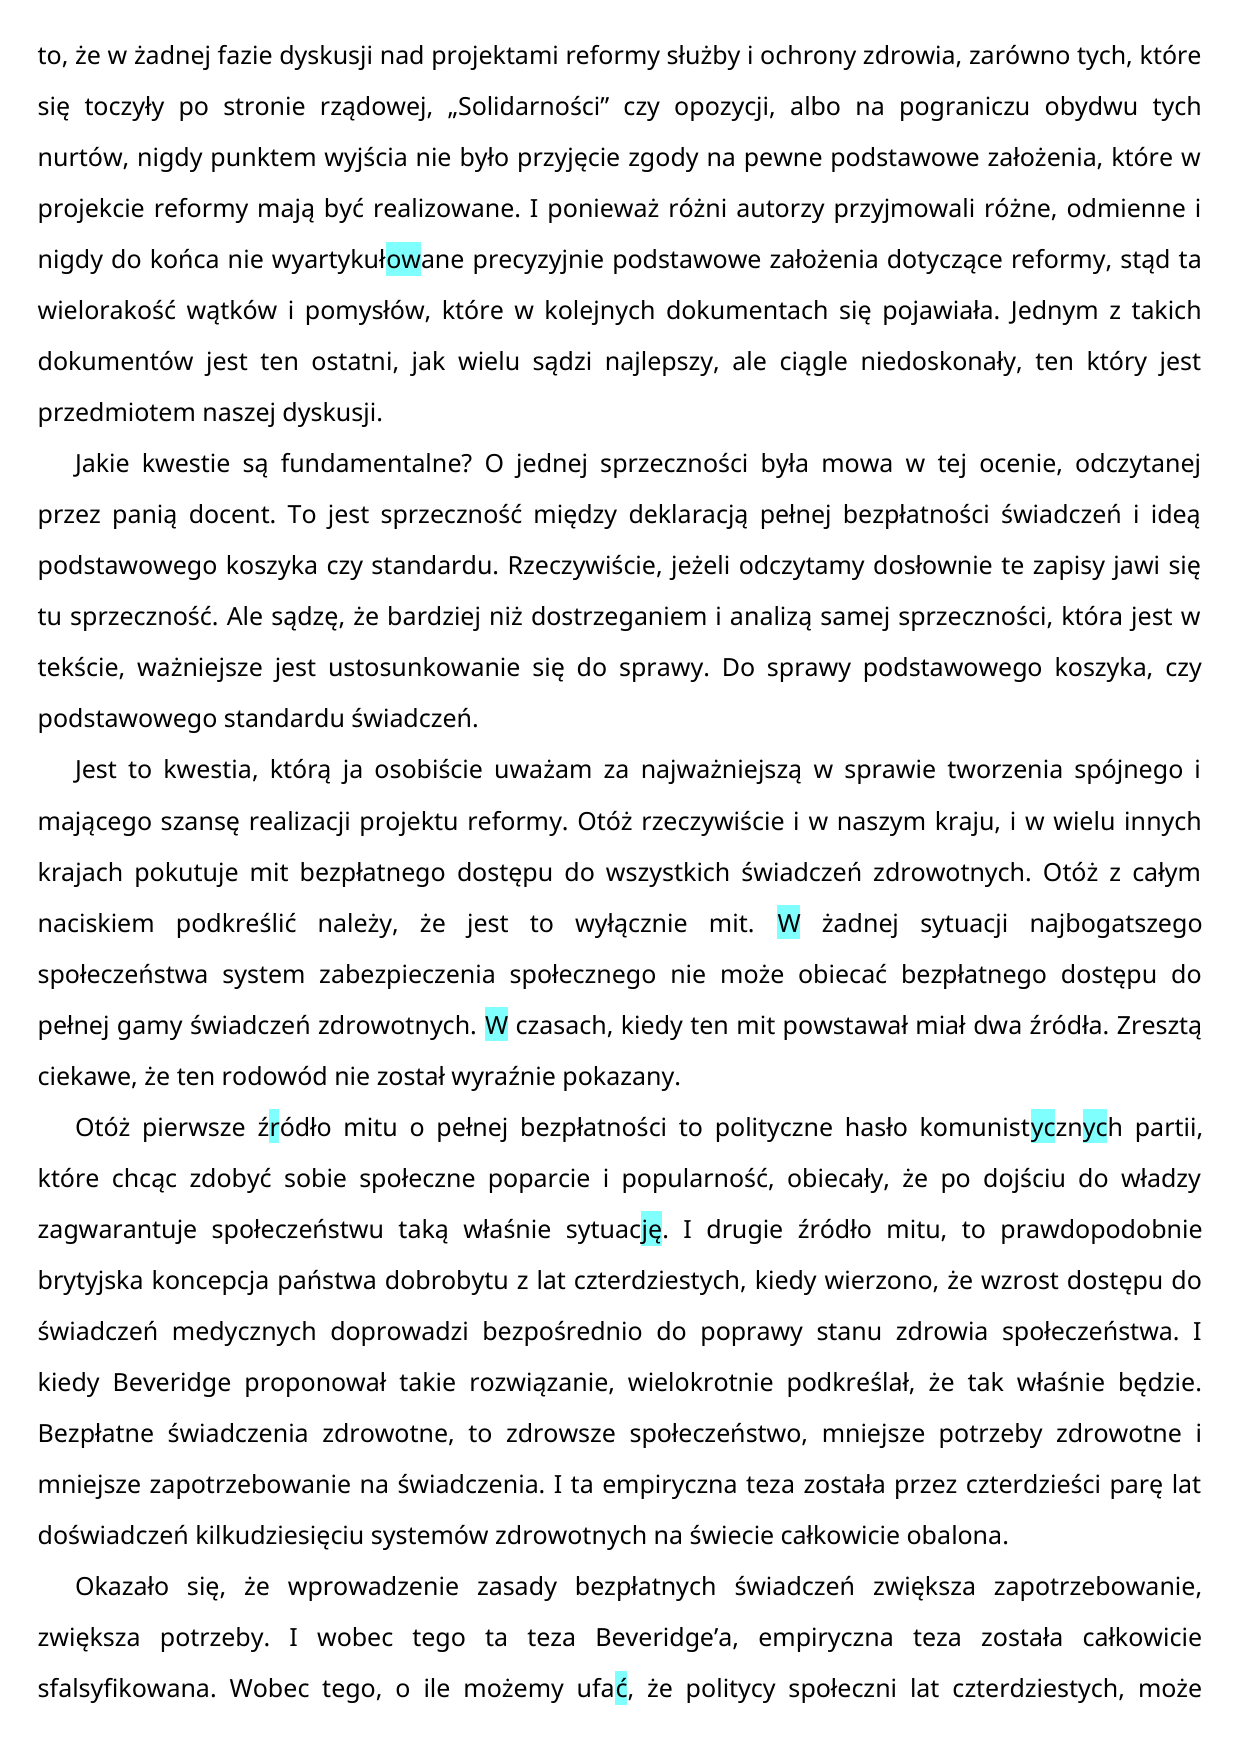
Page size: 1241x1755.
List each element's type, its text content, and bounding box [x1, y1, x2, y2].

text to, że w żadnej fazie dyskusji nad projektami reformy służby i ochrony zdrowia, zarówno tych, które się toczyły po stronie rządowej, „Solidarności” czy opozycji, albo na pograniczu obydwu tych nurtów, nigdy punktem wyjścia nie było przyjęcie zgody na pewne podstawowe założenia, które w projekcie reformy mają być realizowane. I ponieważ różni autorzy przyjmowali różne, odmienne i nigdy do końca nie wyartykułowane precyzyjnie podstawowe założenia dotyczące reformy, stąd ta wielorakość wątków i pomysłów, które w kolejnych dokumentach się pojawiała. Jednym z takich dokumentów jest ten ostatni, jak wielu sądzi najlepszy, ale ciągle niedoskonały, ten który jest przedmiotem naszej dyskusji. [37, 37, 1203, 429]
text Jest to kwestia, którą ja osobiście uważam za najważniejszą w sprawie tworzenia spójnego i mającego szansę realizacji projektu reformy. Otóż rzeczywiście i w naszym kraju, i w wielu innych krajach pokutuje mit bezpłatnego dostępu do wszystkich świadczeń zdrowotnych. Otóż z całym naciskiem podkreślić należy, że jest to wyłącznie mit. W żadnej sytuacji najbogatszego społeczeństwa system zabezpieczenia społecznego nie może obiecać bezpłatnego dostępu do pełnej gamy świadczeń zdrowotnych. W czasach, kiedy ten mit powstawał miał dwa źródła. Zresztą ciekawe, że ten rodowód nie został wyraźnie pokazany. [37, 752, 1203, 1092]
text Jakie kwestie są fundamentalne? O jednej sprzeczności była mowa w tej ocenie, odczytanej przez panią docent. To jest sprzeczność między deklaracją pełnej bezpłatności świadczeń i ideą podstawowego koszyka czy standardu. Rzeczywiście, jeżeli odczytamy dosłownie te zapisy jawi się tu sprzeczność. Ale sądzę, że bardziej niż dostrzeganiem i analizą samej sprzeczności, która jest w tekście, ważniejsze jest ustosunkowanie się do sprawy. Do sprawy podstawowego koszyka, czy podstawowego standardu świadczeń. [37, 446, 1203, 735]
text Otóż pierwsze źródło mitu o pełnej bezpłatności to polityczne hasło komunistycznych partii, które chcąc zdobyć sobie społeczne poparcie i popularność, obiecały, że po dojściu do władzy zagwarantuje społeczeństwu taką właśnie sytuację. I drugie źródło mitu, to prawdopodobnie brytyjska koncepcja państwa dobrobytu z lat czterdziestych, kiedy wierzono, że wzrost dostępu do świadczeń medycznych doprowadzi bezpośrednio do poprawy stanu zdrowia społeczeństwa. I kiedy Beveridge proponował takie rozwiązanie, wielokrotnie podkreślał, że tak właśnie będzie. Bezpłatne świadczenia zdrowotne, to zdrowsze społeczeństwo, mniejsze potrzeby zdrowotne i mniejsze zapotrzebowanie na świadczenia. I ta empiryczna teza została przez czterdzieści parę lat doświadczeń kilkudziesięciu systemów zdrowotnych na świecie całkowicie obalona. [37, 1109, 1203, 1552]
text Okazało się, że wprowadzenie zasady bezpłatnych świadczeń zwiększa zapotrzebowanie, zwiększa potrzeby. I wobec tego ta teza Beveridge’a, empiryczna teza została całkowicie sfalsyfikowana. Wobec tego, o ile możemy ufać, że politycy społeczni lat czterdziestych, może [37, 1569, 1203, 1705]
